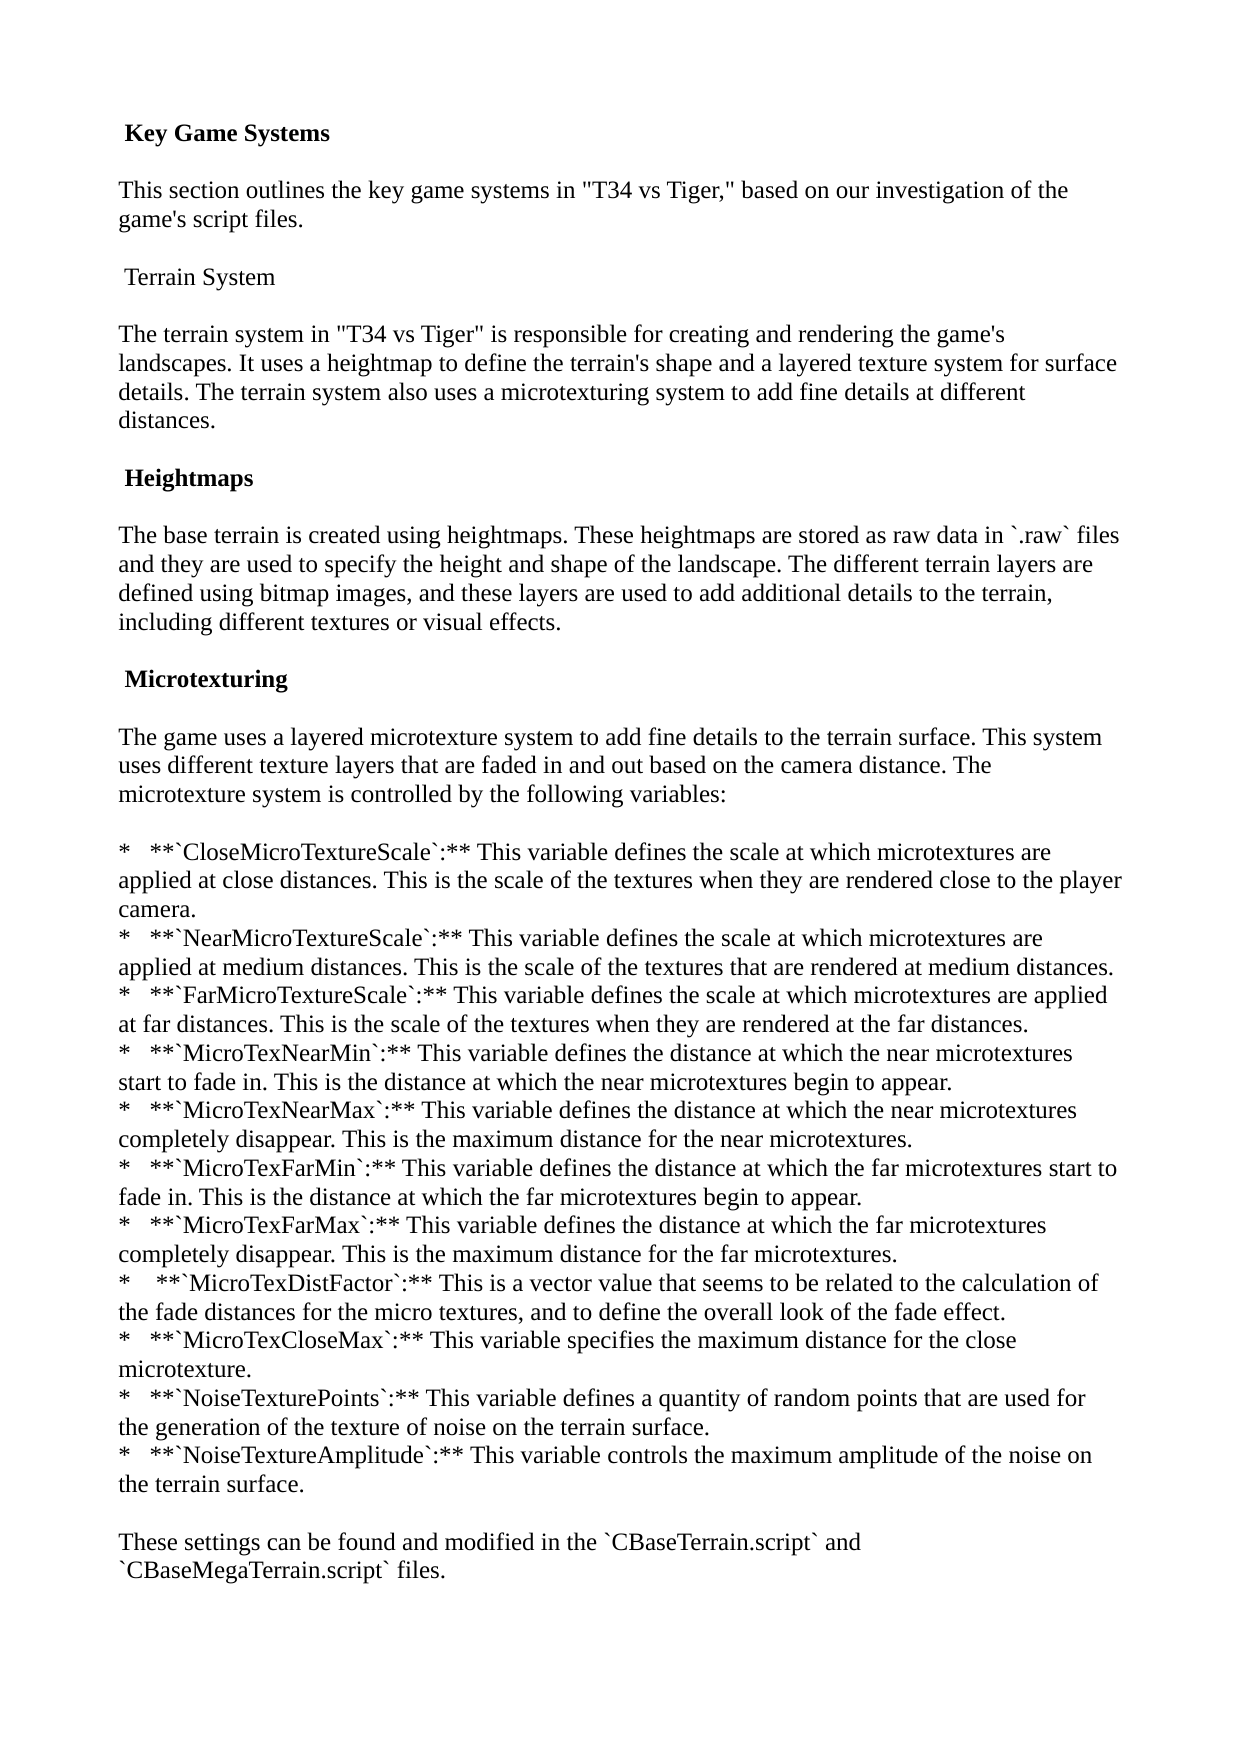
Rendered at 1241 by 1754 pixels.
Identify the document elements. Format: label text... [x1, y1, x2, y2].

text * **`MicroTexDistFactor`:** This is a vector value that seems to be related to the calculation of the fade distances for the micro textures, and to define the overall look of the fade effect. [118, 1268, 1122, 1326]
text Key Game Systems [118, 118, 1122, 147]
text * **`FarMicroTextureScale`:** This variable defines the scale at which microtextures are applied at far distances. This is the scale of the textures when they are rendered at the far distances. [118, 981, 1122, 1038]
text Terrain System [118, 262, 1122, 291]
text The terrain system in "T34 vs Tiger" is responsible for creating and rendering the game's landscapes. It uses a heightmap to define the terrain's shape and a layered texture system for surface details. The terrain system also uses a microtexturing system to add fine details at different distances. [118, 319, 1122, 434]
text The game uses a layered microtexture system to add fine details to the terrain surface. This system uses different texture layers that are faded in and out based on the camera distance. The microtexture system is controlled by the following variables: [118, 722, 1122, 808]
text This section outlines the key game systems in "T34 vs Tiger," based on our investigation of the game's script files. [118, 176, 1122, 233]
text * **`NearMicroTextureScale`:** This variable defines the scale at which microtextures are applied at medium distances. This is the scale of the textures that are rendered at medium distances. [118, 923, 1122, 981]
text The base terrain is created using heightmaps. These heightmaps are stored as raw data in `.raw` files and they are used to specify the height and shape of the landscape. The different terrain layers are defined using bitmap images, and these layers are used to add additional details to the terrain, including different textures or visual effects. [118, 521, 1122, 636]
text Microtexturing [118, 664, 1122, 693]
text * **`MicroTexFarMax`:** This variable defines the distance at which the far microtextures completely disappear. This is the maximum distance for the far microtextures. [118, 1211, 1122, 1268]
text * **`MicroTexNearMin`:** This variable defines the distance at which the near microtextures start to fade in. This is the distance at which the near microtextures begin to appear. [118, 1038, 1122, 1096]
text * **`MicroTexCloseMax`:** This variable specifies the maximum distance for the close microtexture. [118, 1326, 1122, 1383]
text * **`NoiseTexturePoints`:** This variable defines a quantity of random points that are used for the generation of the texture of noise on the terrain surface. [118, 1383, 1122, 1441]
text * **`MicroTexNearMax`:** This variable defines the distance at which the near microtextures completely disappear. This is the maximum distance for the near microtextures. [118, 1096, 1122, 1153]
text These settings can be found and modified in the `CBaseTerrain.script` and `CBaseMegaTerrain.script` files. [118, 1527, 1122, 1584]
text * **`CloseMicroTextureScale`:** This variable defines the scale at which microtextures are applied at close distances. This is the scale of the textures when they are rendered close to the player camera. [118, 837, 1122, 923]
text Heightmaps [118, 463, 1122, 492]
text * **`NoiseTextureAmplitude`:** This variable controls the maximum amplitude of the noise on the terrain surface. [118, 1441, 1122, 1498]
text * **`MicroTexFarMin`:** This variable defines the distance at which the far microtextures start to fade in. This is the distance at which the far microtextures begin to appear. [118, 1153, 1122, 1211]
